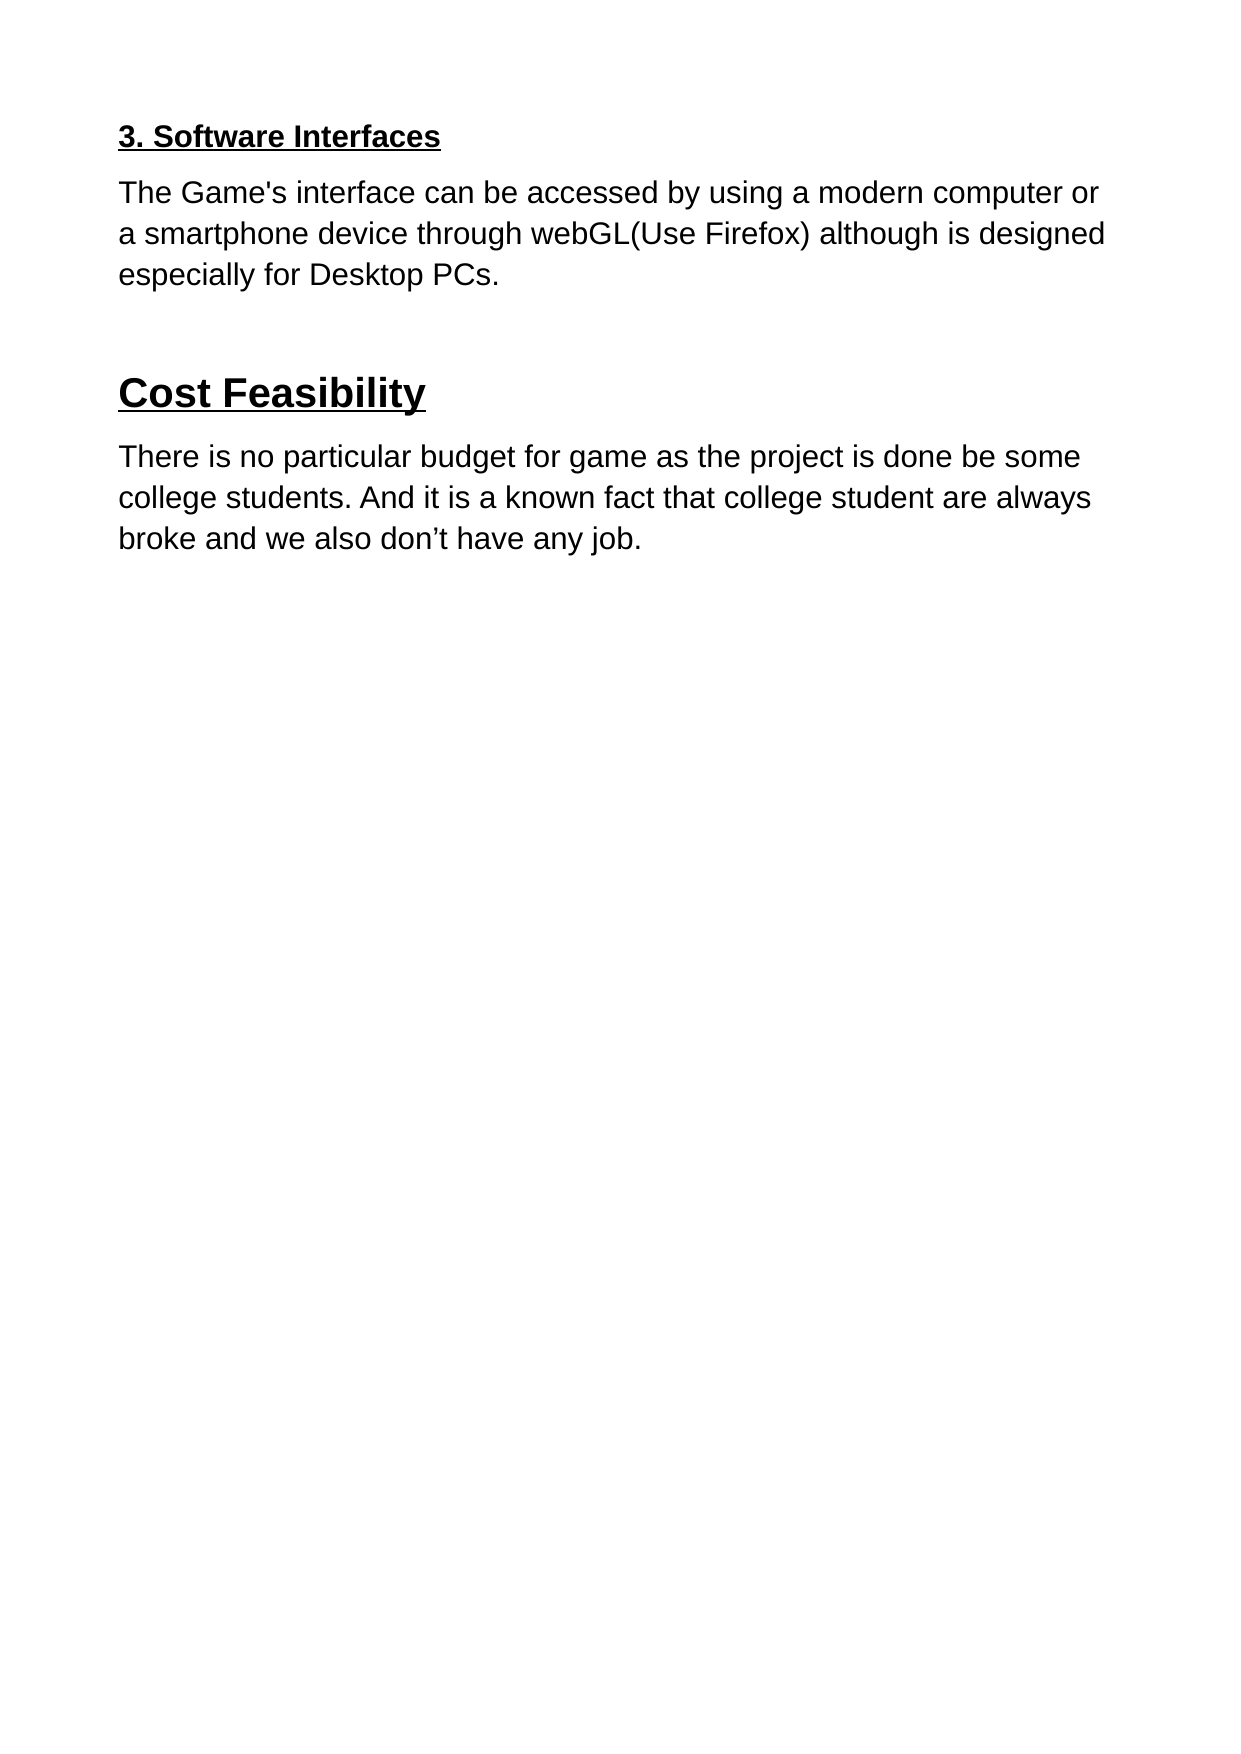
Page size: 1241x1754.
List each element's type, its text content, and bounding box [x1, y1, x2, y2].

text There is no particular budget for game as the project is done be some college students. And it is a known fact that college student are always broke and we also don’t have any job. [118, 438, 1122, 556]
text 3. Software Interfaces [118, 118, 1122, 154]
text The Game's interface can be accessed by using a modern computer or a smartphone device through webGL(Use Firefox) although is designed especially for Desktop PCs. [118, 174, 1122, 292]
text Cost Feasibility [118, 368, 1122, 416]
